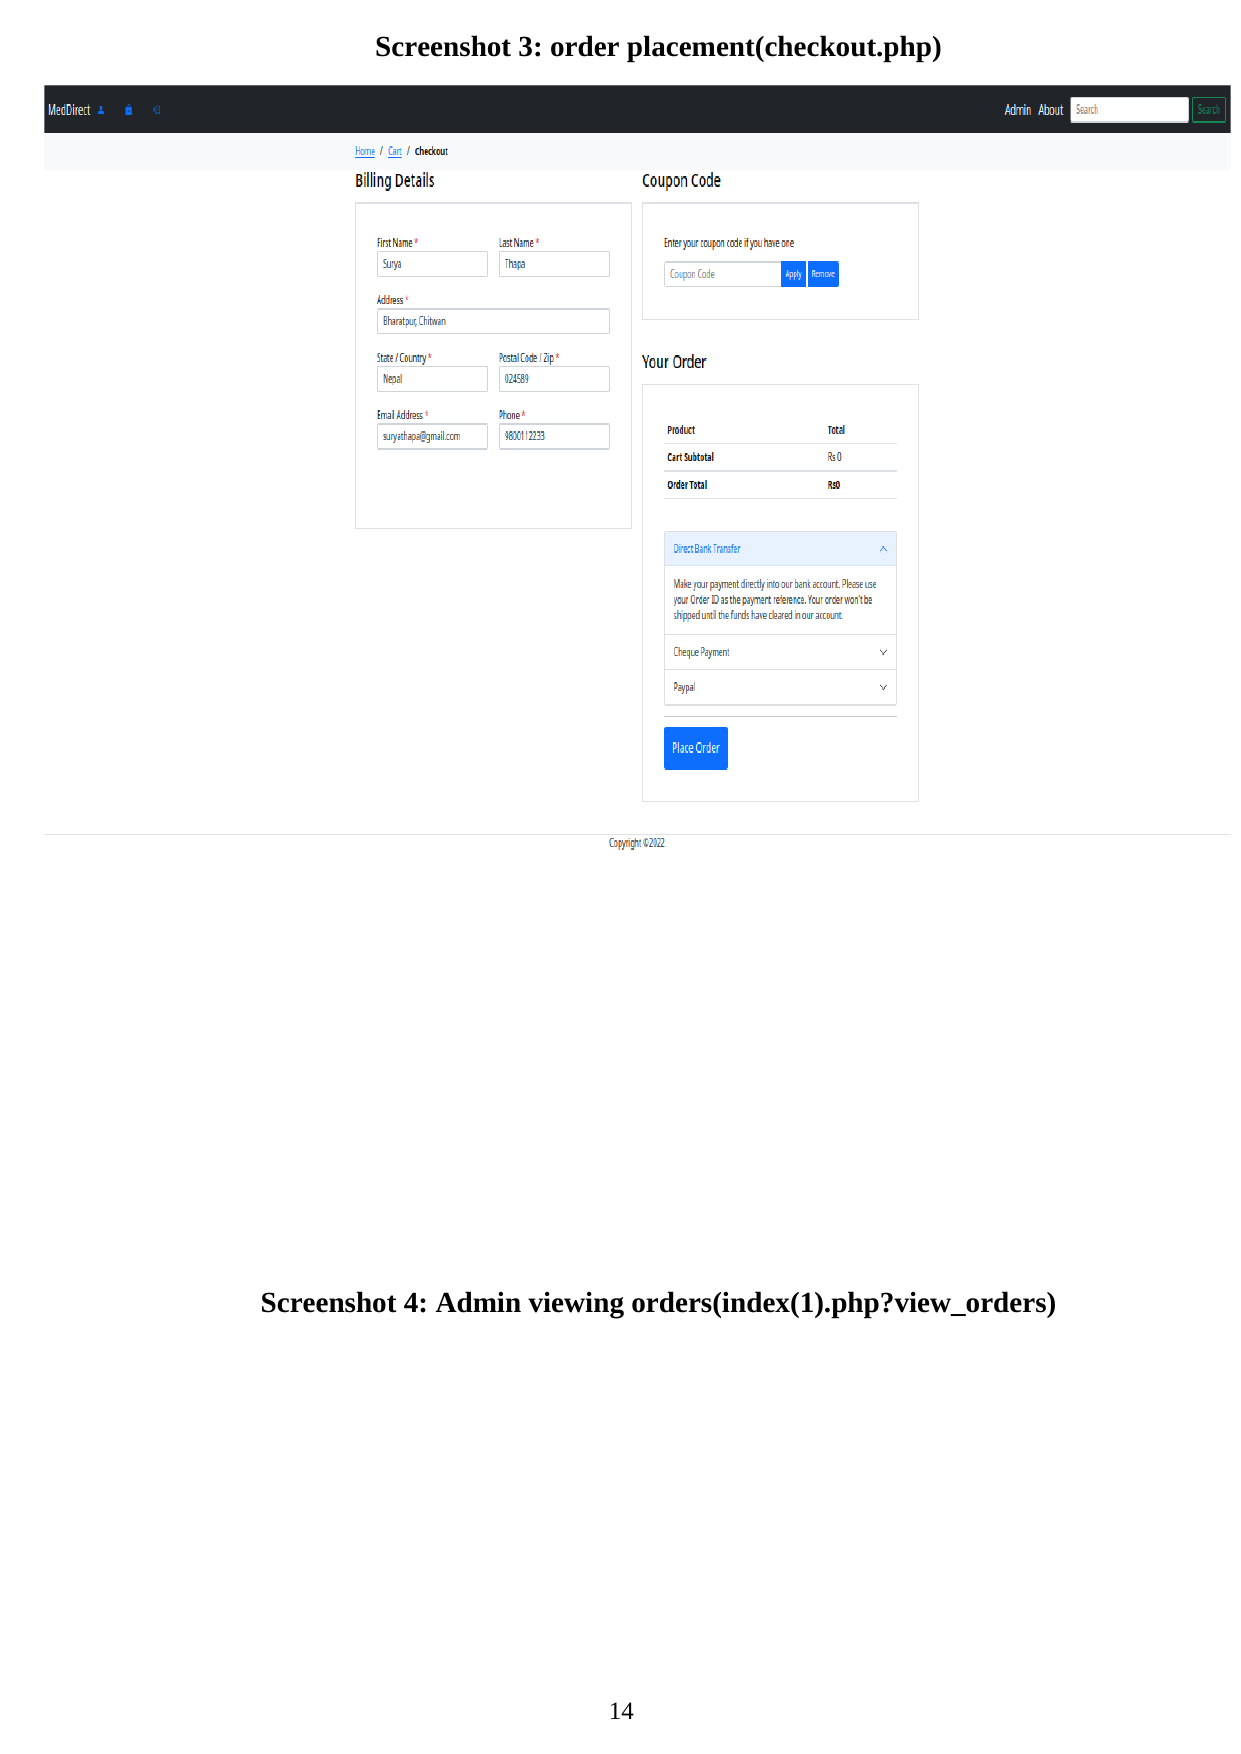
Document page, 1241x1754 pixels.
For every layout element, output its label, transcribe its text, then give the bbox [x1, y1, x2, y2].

text Screenshot 3: order placement(checkout.php) [150, 29, 1092, 62]
text Screenshot 4: Admin viewing orders(index(1).php?view_orders) [150, 1286, 1092, 1319]
picture [44, 85, 1231, 901]
